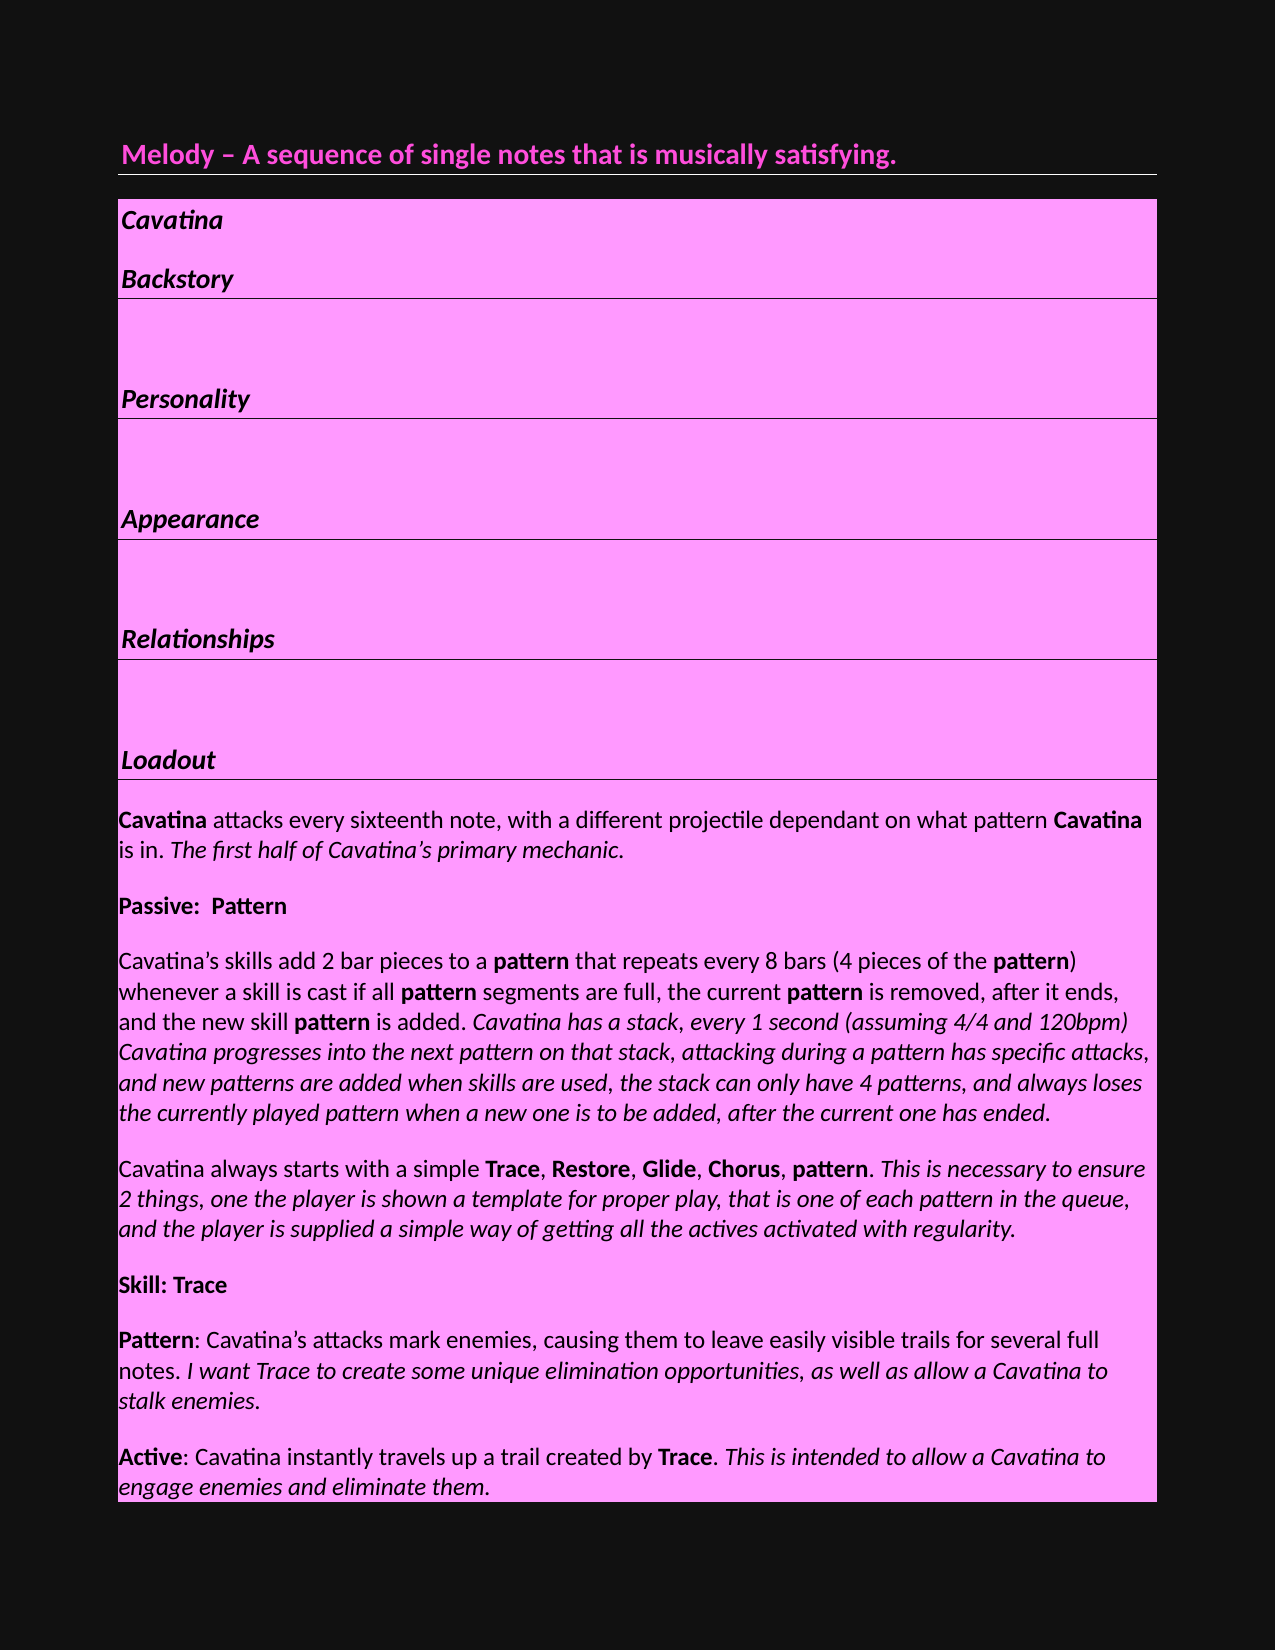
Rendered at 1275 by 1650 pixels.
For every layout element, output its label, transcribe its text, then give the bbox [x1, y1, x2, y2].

text Relationships [118, 619, 1157, 659]
text Cavatina always starts with a simple Trace, Restore, Glide, Chorus, pattern. This is necessary to ensure 2 things, one the player is shown a template for proper play, that is one of each pattern in the queue, and the player is supplied a simple way of getting all the actives activated with regularity. [118, 1153, 1157, 1244]
text Loadout [118, 739, 1157, 779]
subtitle Melody – A sequence of single notes that is musically satisfying. [118, 133, 1157, 174]
text Pattern: Cavatina’s attacks mark enemies, causing them to leave easily visible trails for several full notes. I want Trace to create some unique elimination opportunities, as well as allow a Cavatina to stalk enemies. [118, 1324, 1157, 1416]
text Passive: Pattern [118, 890, 1157, 920]
text Active: Cavatina instantly travels up a trail created by Trace. This is intended to allow a Cavatina to engage enemies and eliminate them. [118, 1441, 1157, 1502]
text Personality [118, 379, 1157, 418]
text Appearance [118, 499, 1157, 539]
text Skill: Trace [118, 1269, 1157, 1299]
text Cavatina attacks every sixteenth note, with a different projectile dependant on what pattern Cavatina is in. The first half of Cavatina’s primary mechanic. [118, 804, 1157, 865]
text Backstory [118, 258, 1157, 298]
text Cavatina [118, 199, 1157, 236]
text Cavatina’s skills add 2 bar pieces to a pattern that repeats every 8 bars (4 pieces of the pattern) whenever a skill is cast if all pattern segments are full, the current pattern is removed, after it ends, and the new skill pattern is added. Cavatina has a stack, every 1 second (assuming 4/4 and 120bpm) Cavatina progresses into the next pattern on that stack, attacking during a pattern has specific attacks, and new patterns are added when skills are used, the stack can only have 4 patterns, and always loses the currently played pattern when a new one is to be added, after the current one has ended. [118, 945, 1157, 1128]
